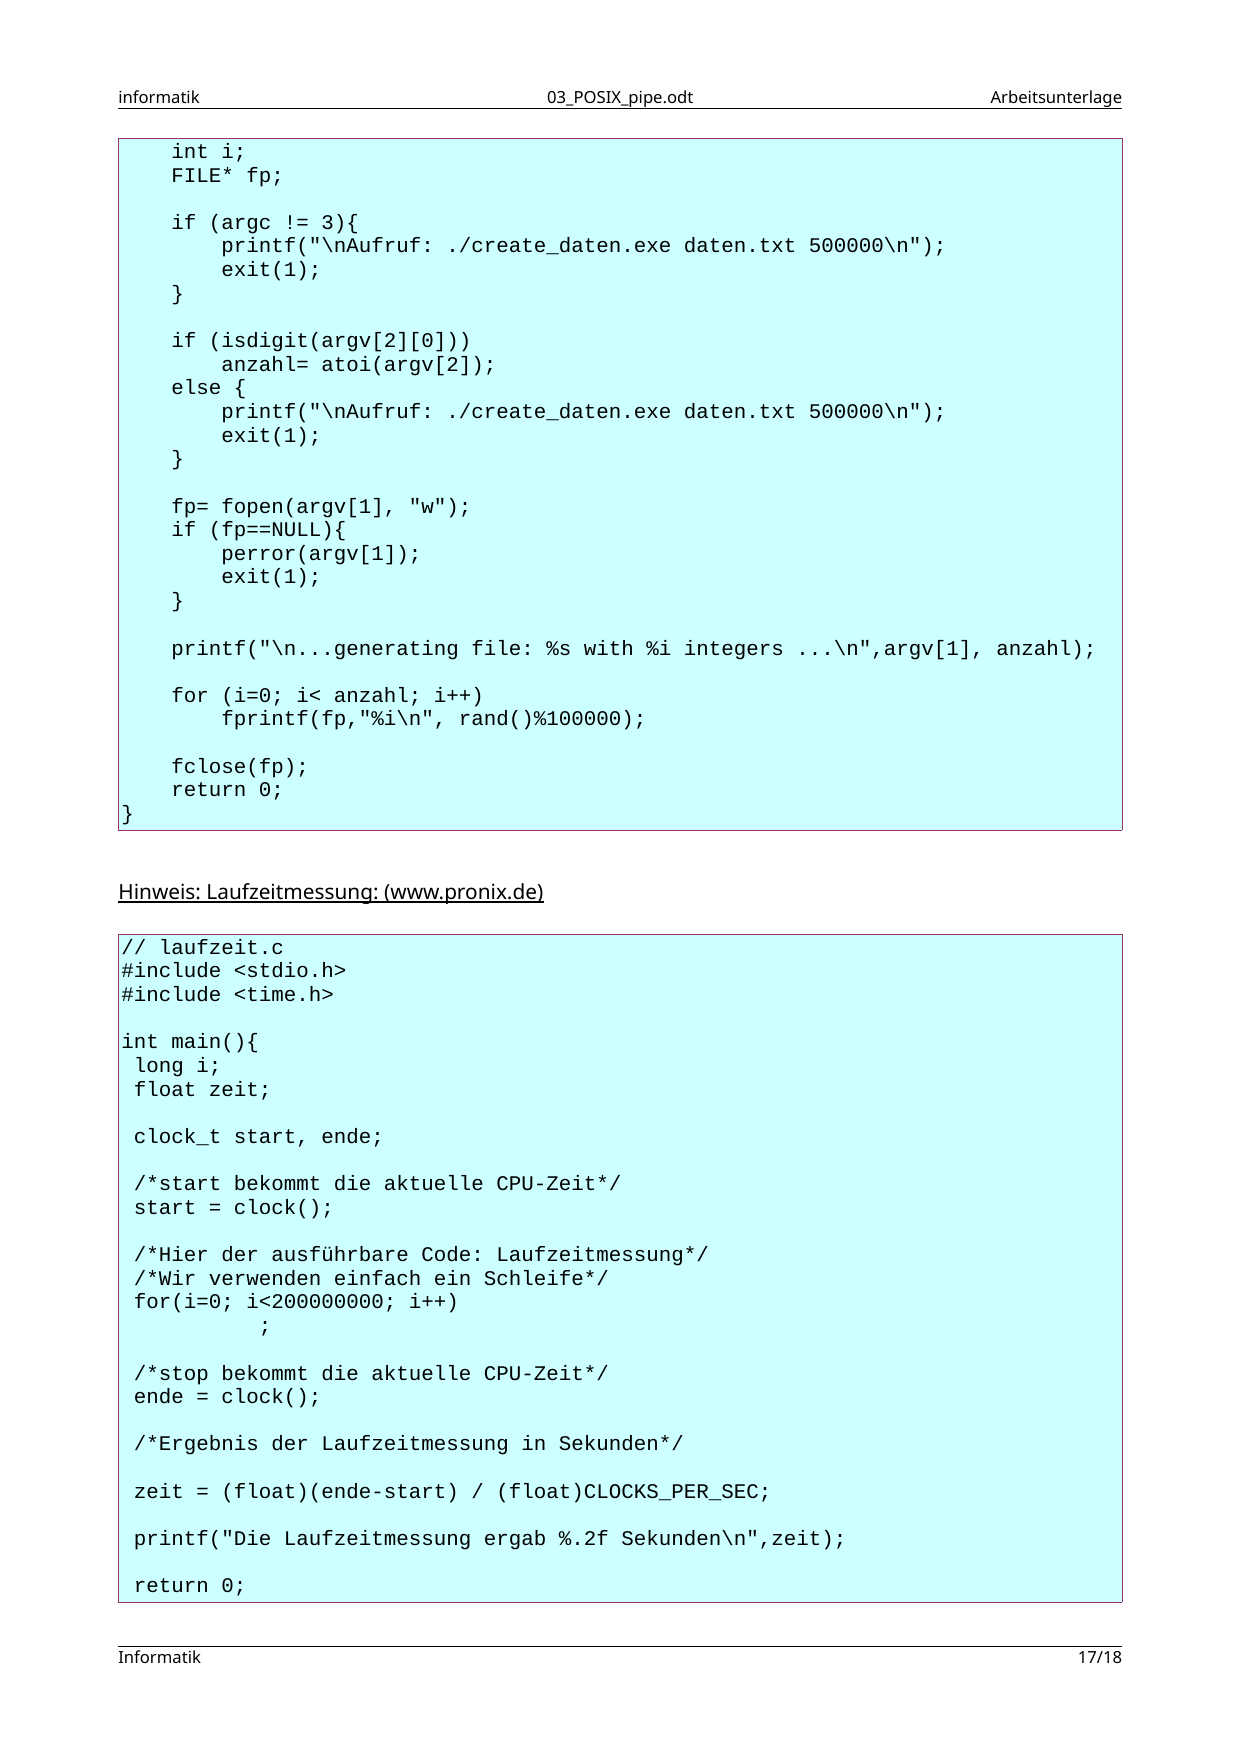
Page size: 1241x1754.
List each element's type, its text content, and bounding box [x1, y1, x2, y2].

text // laufzeit.c [119, 935, 1122, 957]
text printf("\n...generating file: %s with %i integers ...\n",argv[1], anzahl); [119, 634, 1122, 658]
text exit(1); [119, 563, 1122, 587]
text #include <stdio.h> #include <time.h> int main(){ long i; float zeit; clock_t start, ende; /*start bekommt die aktuelle CPU-Zeit*/ start = clock(); /*Hier der ausführbare Code: Laufzeitmessung*/ /*Wir verwenden einfach ein Schleife*/ for(i=0; i<200000000; i++) ; /*stop bekommt die aktuelle CPU-Zeit*/ ende = clock(); /*Ergebnis der Laufzeitmessung in Sekunden*/ zeit = (float)(ende-start) / (float)CLOCKS_PER_SEC; printf("Die Laufzeitmessung ergab %.2f Sekunden\n",zeit); [119, 957, 1122, 1549]
text } [119, 445, 1122, 469]
text for (i=0; i< anzahl; i++) [119, 682, 1122, 705]
text int i; [119, 139, 1122, 162]
text return 0; [119, 776, 1122, 800]
text return 0; [119, 1549, 1122, 1602]
text printf("\nAufruf: ./create_daten.exe daten.txt 500000\n"); [119, 398, 1122, 422]
text anzahl= atoi(argv[2]); [119, 351, 1122, 374]
text Hinweis: Laufzeitmessung: (www.pronix.de) [118, 831, 1122, 934]
text exit(1); [119, 422, 1122, 445]
text fclose(fp); [119, 753, 1122, 776]
text } [119, 587, 1122, 611]
text } [119, 800, 1122, 830]
text exit(1); [119, 256, 1122, 280]
text printf("\nAufruf: ./create_daten.exe daten.txt 500000\n"); [119, 232, 1122, 256]
text else { [119, 374, 1122, 398]
text fprintf(fp,"%i\n", rand()%100000); [119, 705, 1122, 729]
text if (fp==NULL){ [119, 516, 1122, 540]
text if (argc != 3){ [119, 209, 1122, 232]
text fp= fopen(argv[1], "w"); [119, 493, 1122, 516]
text } [119, 280, 1122, 303]
text if (isdigit(argv[2][0])) [119, 327, 1122, 351]
text perror(argv[1]); [119, 540, 1122, 563]
text FILE* fp; [119, 162, 1122, 185]
